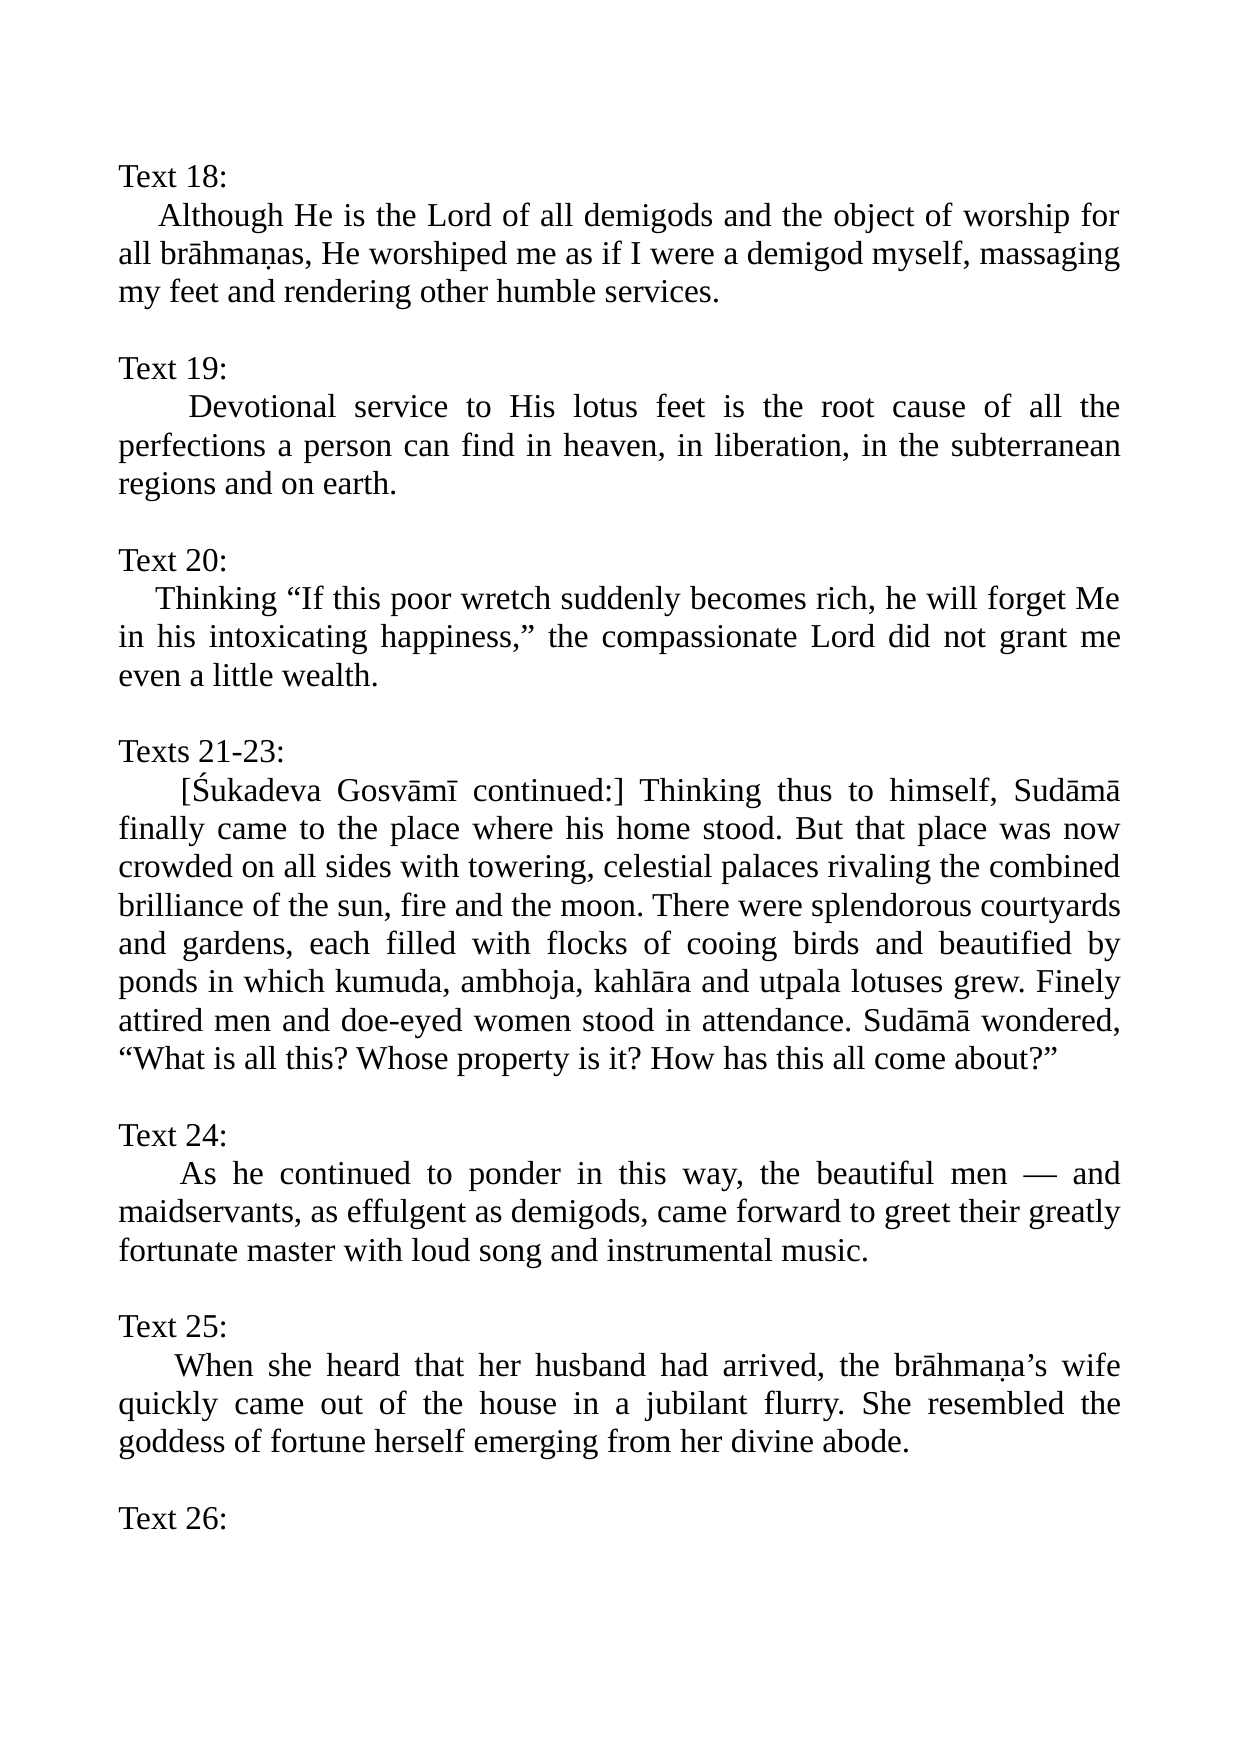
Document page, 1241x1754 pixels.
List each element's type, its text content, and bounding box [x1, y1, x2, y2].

text Text 26: [118, 1498, 1122, 1536]
text Although He is the Lord of all demigods and the object of worship for all brāhmaṇas, He worshiped me as if I were a demigod myself, massaging my feet and rendering other humble services. [118, 195, 1122, 310]
text Devotional service to His lotus feet is the root cause of all the perfections a person can find in heaven, in liberation, in the subterranean regions and on earth. [118, 386, 1122, 501]
text [Śukadeva Gosvāmī continued:] Thinking thus to himself, Sudāmā finally came to the place where his home stood. But that place was now crowded on all sides with towering, celestial palaces rivaling the combined brilliance of the sun, fire and the moon. There were splendorous courtyards and gardens, each filled with flocks of cooing birds and beautified by ponds in which kumuda, ambhoja, kahlāra and utpala lotuses grew. Finely attired men and doe-eyed women stood in attendance. Sudāmā wondered, “What is all this? Whose property is it? How has this all come about?” [118, 770, 1122, 1076]
text When she heard that her husband had arrived, the brāhmaṇa’s wife quickly came out of the house in a jubilant flurry. She resembled the goddess of fortune herself emerging from her divine abode. [118, 1345, 1122, 1460]
text Text 20: [118, 540, 1122, 578]
text Thinking “If this poor wretch suddenly becomes rich, he will forget Me in his intoxicating happiness,” the compassionate Lord did not grant me even a little wealth. [118, 578, 1122, 693]
text Text 24: [118, 1115, 1122, 1153]
text Text 25: [118, 1306, 1122, 1345]
text As he continued to ponder in this way, the beautiful men — and maidservants, as effulgent as demigods, came forward to greet their greatly fortunate master with loud song and instrumental music. [118, 1153, 1122, 1268]
text Texts 21-23: [118, 731, 1122, 770]
text Text 19: [118, 348, 1122, 386]
text Text 18: [118, 156, 1122, 195]
